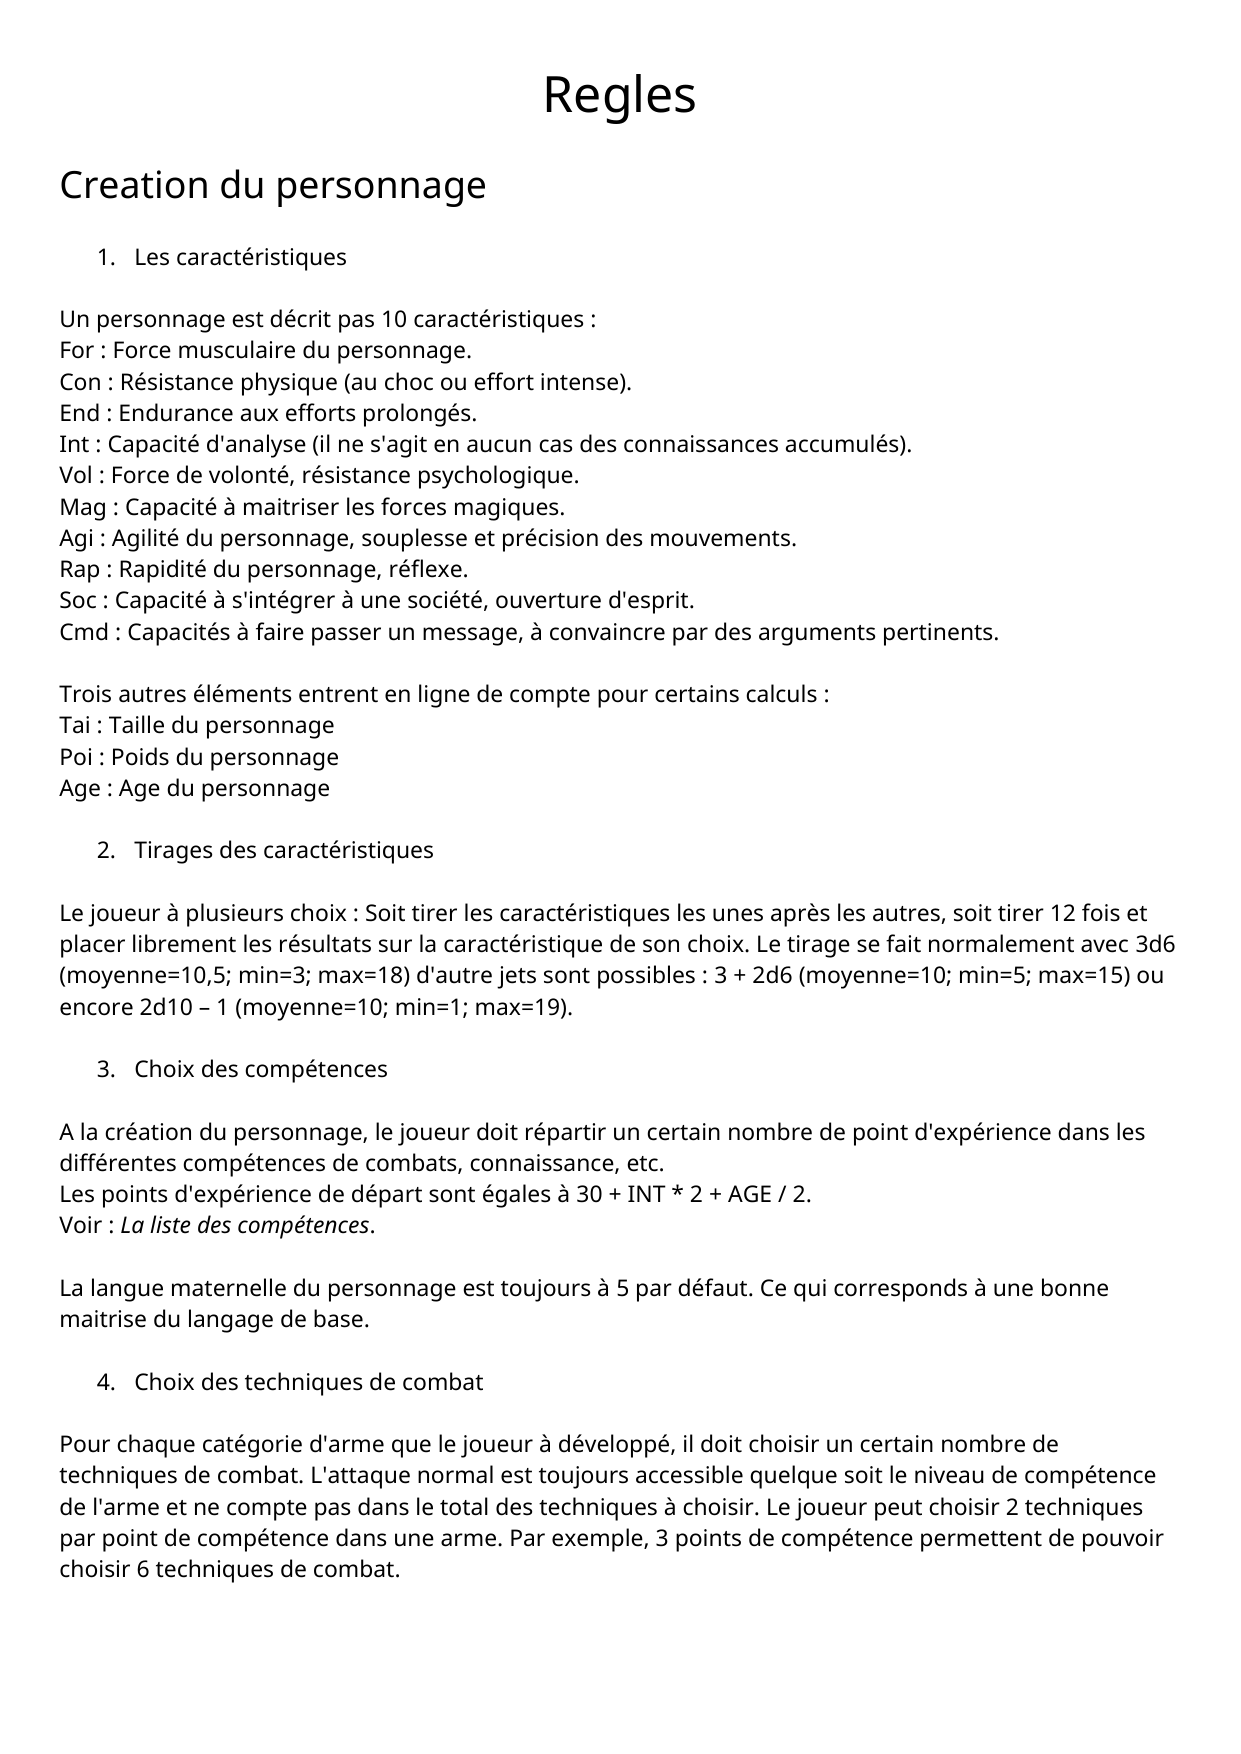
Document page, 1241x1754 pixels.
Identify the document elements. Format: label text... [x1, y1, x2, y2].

text Un personnage est décrit pas 10 caractéristiques : [59, 303, 1181, 334]
text Pour chaque catégorie d'arme que le joueur à développé, il doit choisir un certain nombre de techniques de combat. L'attaque normal est toujours accessible quelque soit le niveau de compétence de l'arme et ne compte pas dans le total des techniques à choisir. Le joueur peut choisir 2 techniques par point de compétence dans une arme. Par exemple, 3 points de compétence permettent de pouvoir choisir 6 techniques de combat. [59, 1428, 1181, 1584]
text Age : Age du personnage [59, 772, 1181, 803]
text For : Force musculaire du personnage. [59, 334, 1181, 366]
text Soc : Capacité à s'intégrer à une société, ouverture d'esprit. [59, 584, 1181, 616]
text End : Endurance aux efforts prolongés. [59, 397, 1181, 428]
text Le joueur à plusieurs choix : Soit tirer les caractéristiques les unes après les autres, soit tirer 12 fois et placer librement les résultats sur la caractéristique de son choix. Le tirage se fait normalement avec 3d6 (moyenne=10,5; min=3; max=18) d'autre jets sont possibles : 3 + 2d6 (moyenne=10; min=5; max=15) ou encore 2d10 – 1 (moyenne=10; min=1; max=19). [59, 897, 1181, 1022]
text Tai : Taille du personnage [59, 709, 1181, 741]
text Trois autres éléments entrent en ligne de compte pour certains calculs : [59, 678, 1181, 709]
text Mag : Capacité à maitriser les forces magiques. [59, 491, 1181, 522]
text Con : Résistance physique (au choc ou effort intense). [59, 366, 1181, 397]
list Tirages des caractéristiques [97, 834, 1181, 866]
text Vol : Force de volonté, résistance psychologique. [59, 459, 1181, 491]
text Creation du personnage [59, 158, 1181, 209]
text Cmd : Capacités à faire passer un message, à convaincre par des arguments pertinents. [59, 616, 1181, 647]
text Les points d'expérience de départ sont égales à 30 + INT * 2 + AGE / 2. [59, 1178, 1181, 1209]
text Agi : Agilité du personnage, souplesse et précision des mouvements. [59, 522, 1181, 553]
list Choix des compétences [97, 1053, 1181, 1084]
text Int : Capacité d'analyse (il ne s'agit en aucun cas des connaissances accumulés). [59, 428, 1181, 459]
list Les caractéristiques [97, 241, 1181, 272]
text La langue maternelle du personnage est toujours à 5 par défaut. Ce qui corresponds à une bonne maitrise du langage de base. [59, 1272, 1181, 1334]
text Rap : Rapidité du personnage, réflexe. [59, 553, 1181, 584]
text Regles [59, 59, 1181, 127]
text Poi : Poids du personnage [59, 741, 1181, 772]
text Voir : La liste des compétences. [59, 1209, 1181, 1241]
list Choix des techniques de combat [97, 1366, 1181, 1397]
text A la création du personnage, le joueur doit répartir un certain nombre de point d'expérience dans les différentes compétences de combats, connaissance, etc. [59, 1116, 1181, 1178]
